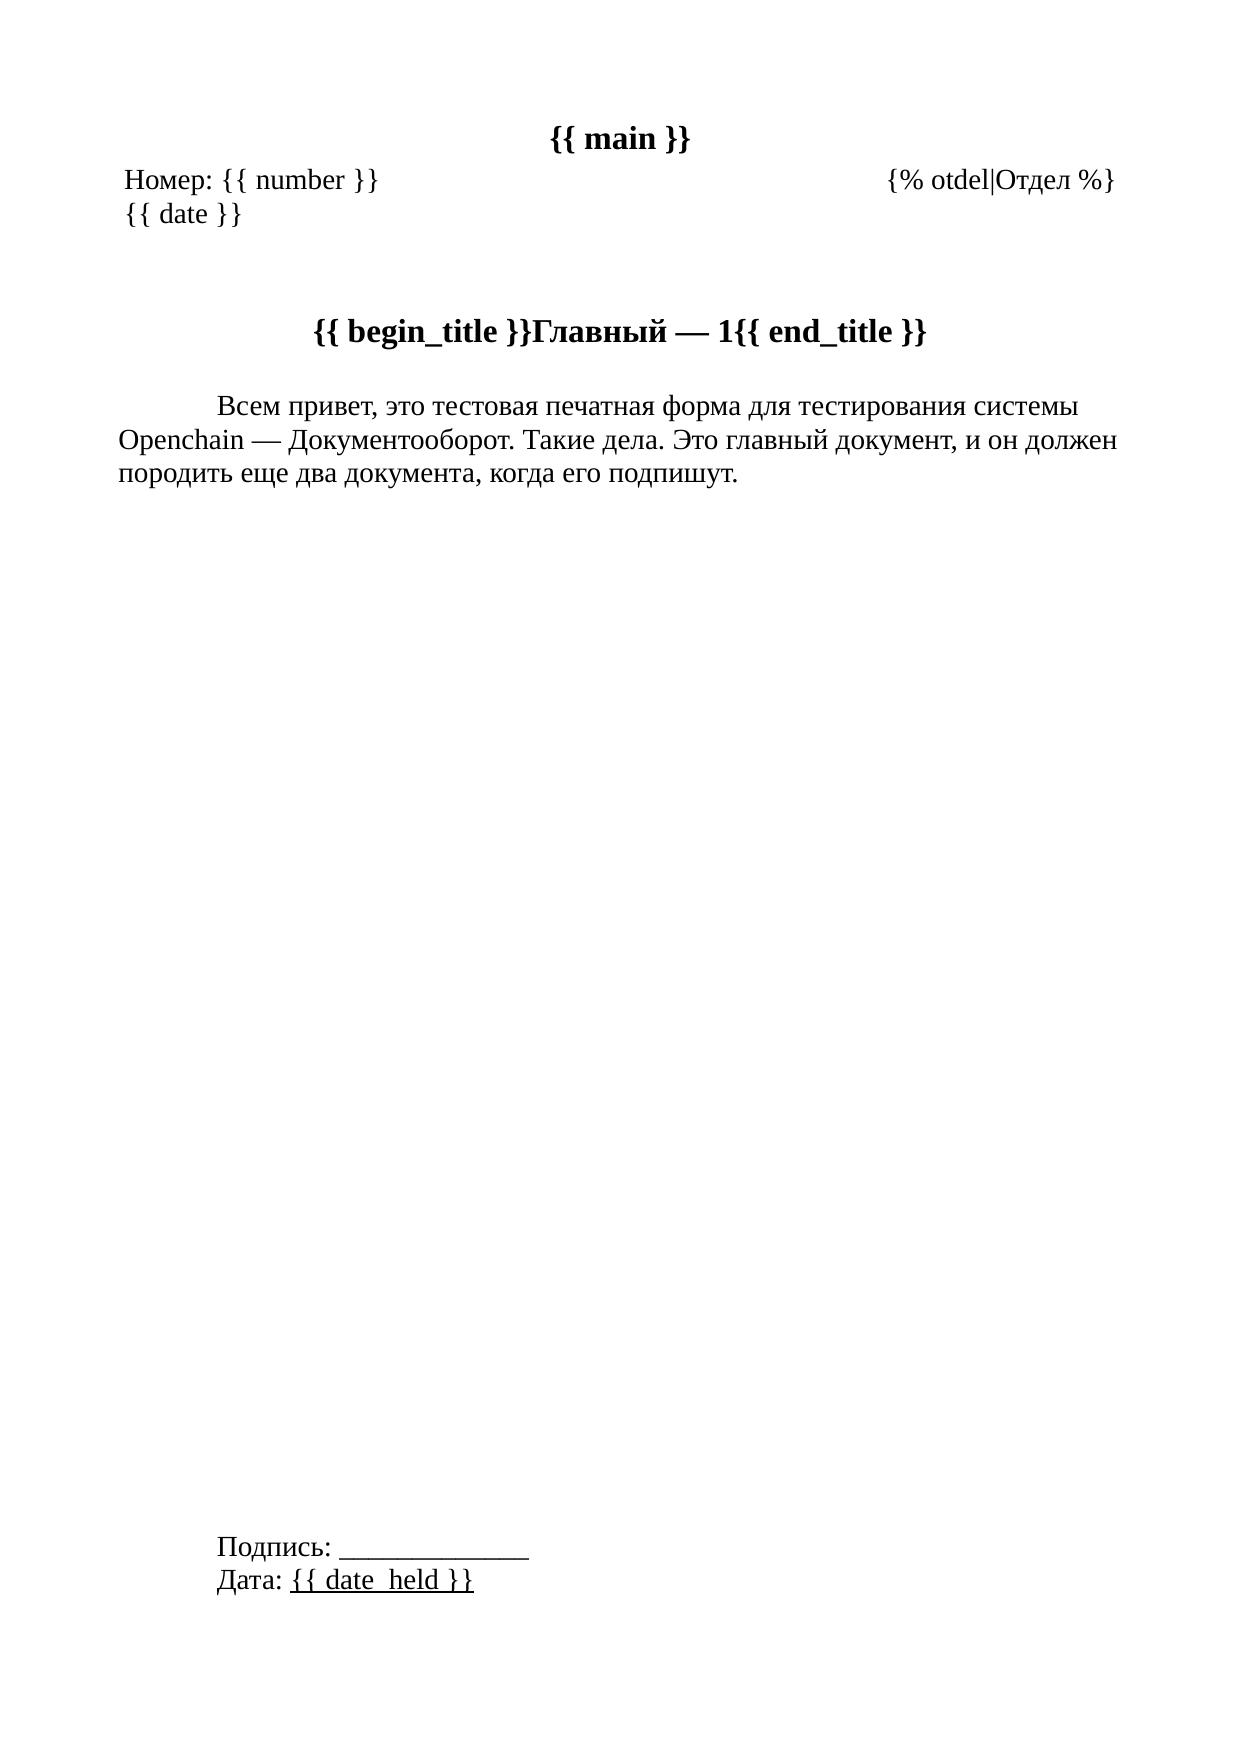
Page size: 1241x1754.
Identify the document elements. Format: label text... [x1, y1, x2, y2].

text {{ main }} [118, 118, 1122, 156]
table_header {% otdel|Отдел %} [620, 156, 1122, 235]
text Подпись: _____________ [118, 1529, 1122, 1562]
table_header Номер: {{ number }} {{ date }} [118, 156, 620, 235]
text Всем привет, это тестовая печатная форма для тестирования системы Openchain — Документооборот. Такие дела. Это главный документ, и он должен породить еще два документа, когда его подпишут. [118, 388, 1122, 489]
text {{ begin_title }}Главный — 1{{ end_title }} [118, 312, 1122, 350]
text Дата: {{ date_held }} [118, 1562, 1122, 1596]
